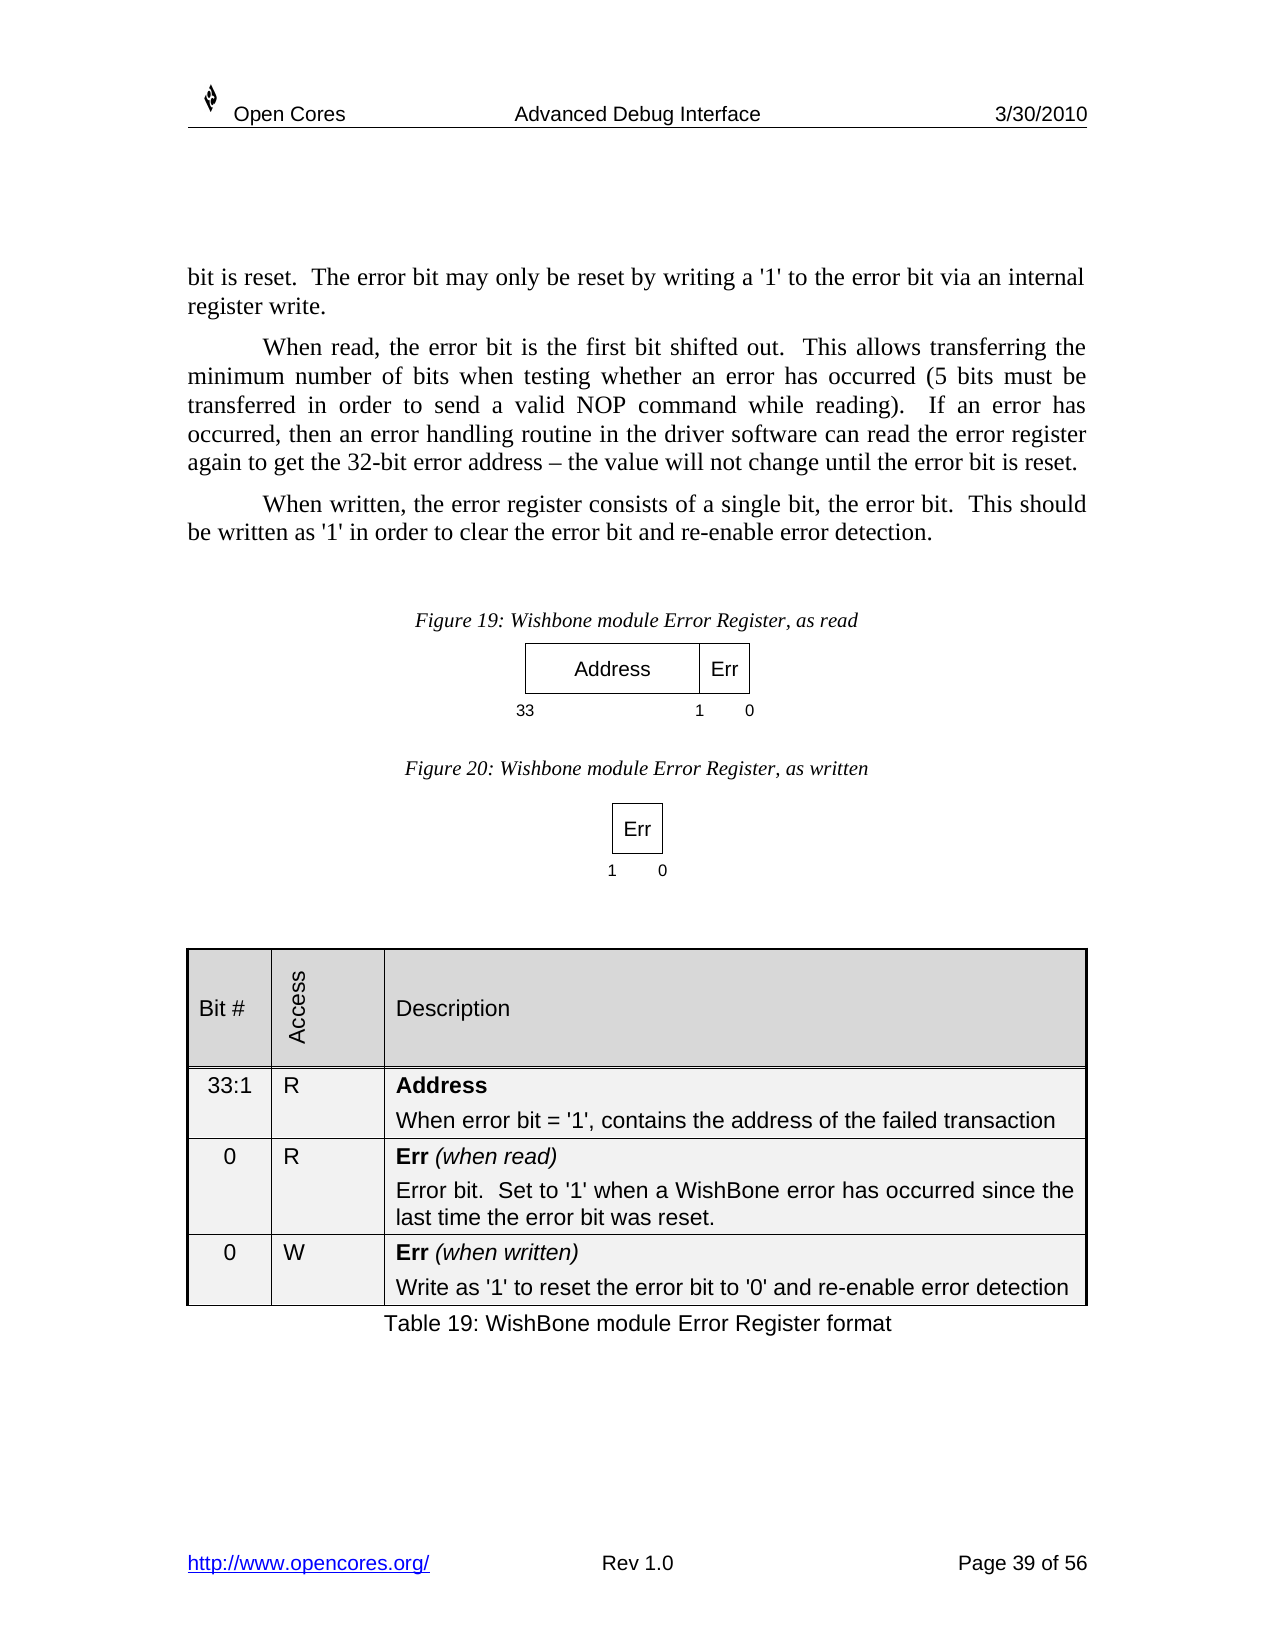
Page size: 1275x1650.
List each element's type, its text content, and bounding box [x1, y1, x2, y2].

text Table 19: WishBone module Error Register format [187, 1310, 1087, 1336]
table_cell R [272, 1139, 384, 1234]
text Figure 20: Wishbone module Error Register, as written [393, 756, 882, 780]
table_cell Err (when written) Write as '1' to reset the error bit to '0' and re-enable error detection [385, 1235, 1085, 1304]
text When read, the error bit is the first bit shifted out. This allows transferring the minimum number of bits when testing whether an error has occurred (5 bits must be transferred in order to send a valid NOP command while reading). If an error has occurred, then an error handling routine in the driver software can read the error register again to get the 32-bit error address – the value will not change until the error bit is reset. [187, 332, 1087, 476]
table_cell 33:1 [189, 1069, 271, 1137]
table_cell 0 [189, 1139, 271, 1234]
table_header Bit # [189, 950, 271, 1066]
table_cell R [272, 1069, 384, 1137]
table_cell Address When error bit = '1', contains the address of the failed transaction [385, 1069, 1085, 1137]
table_cell 0 [189, 1235, 271, 1304]
table_cell W [272, 1235, 384, 1304]
text bit is reset. The error bit may only be reset by writing a '1' to the error bit via an internal register write. [187, 262, 1087, 320]
text When written, the error register consists of a single bit, the error bit. This should be written as '1' in order to clear the error bit and re-enable error detection. [187, 489, 1087, 546]
table_header Access [272, 950, 384, 1066]
table_cell Err (when read) Error bit. Set to '1' when a WishBone error has occurred since the last time the error bit was reset. [385, 1139, 1085, 1234]
table_header Description [385, 950, 1085, 1066]
text Figure 19: Wishbone module Error Register, as read [396, 608, 879, 632]
